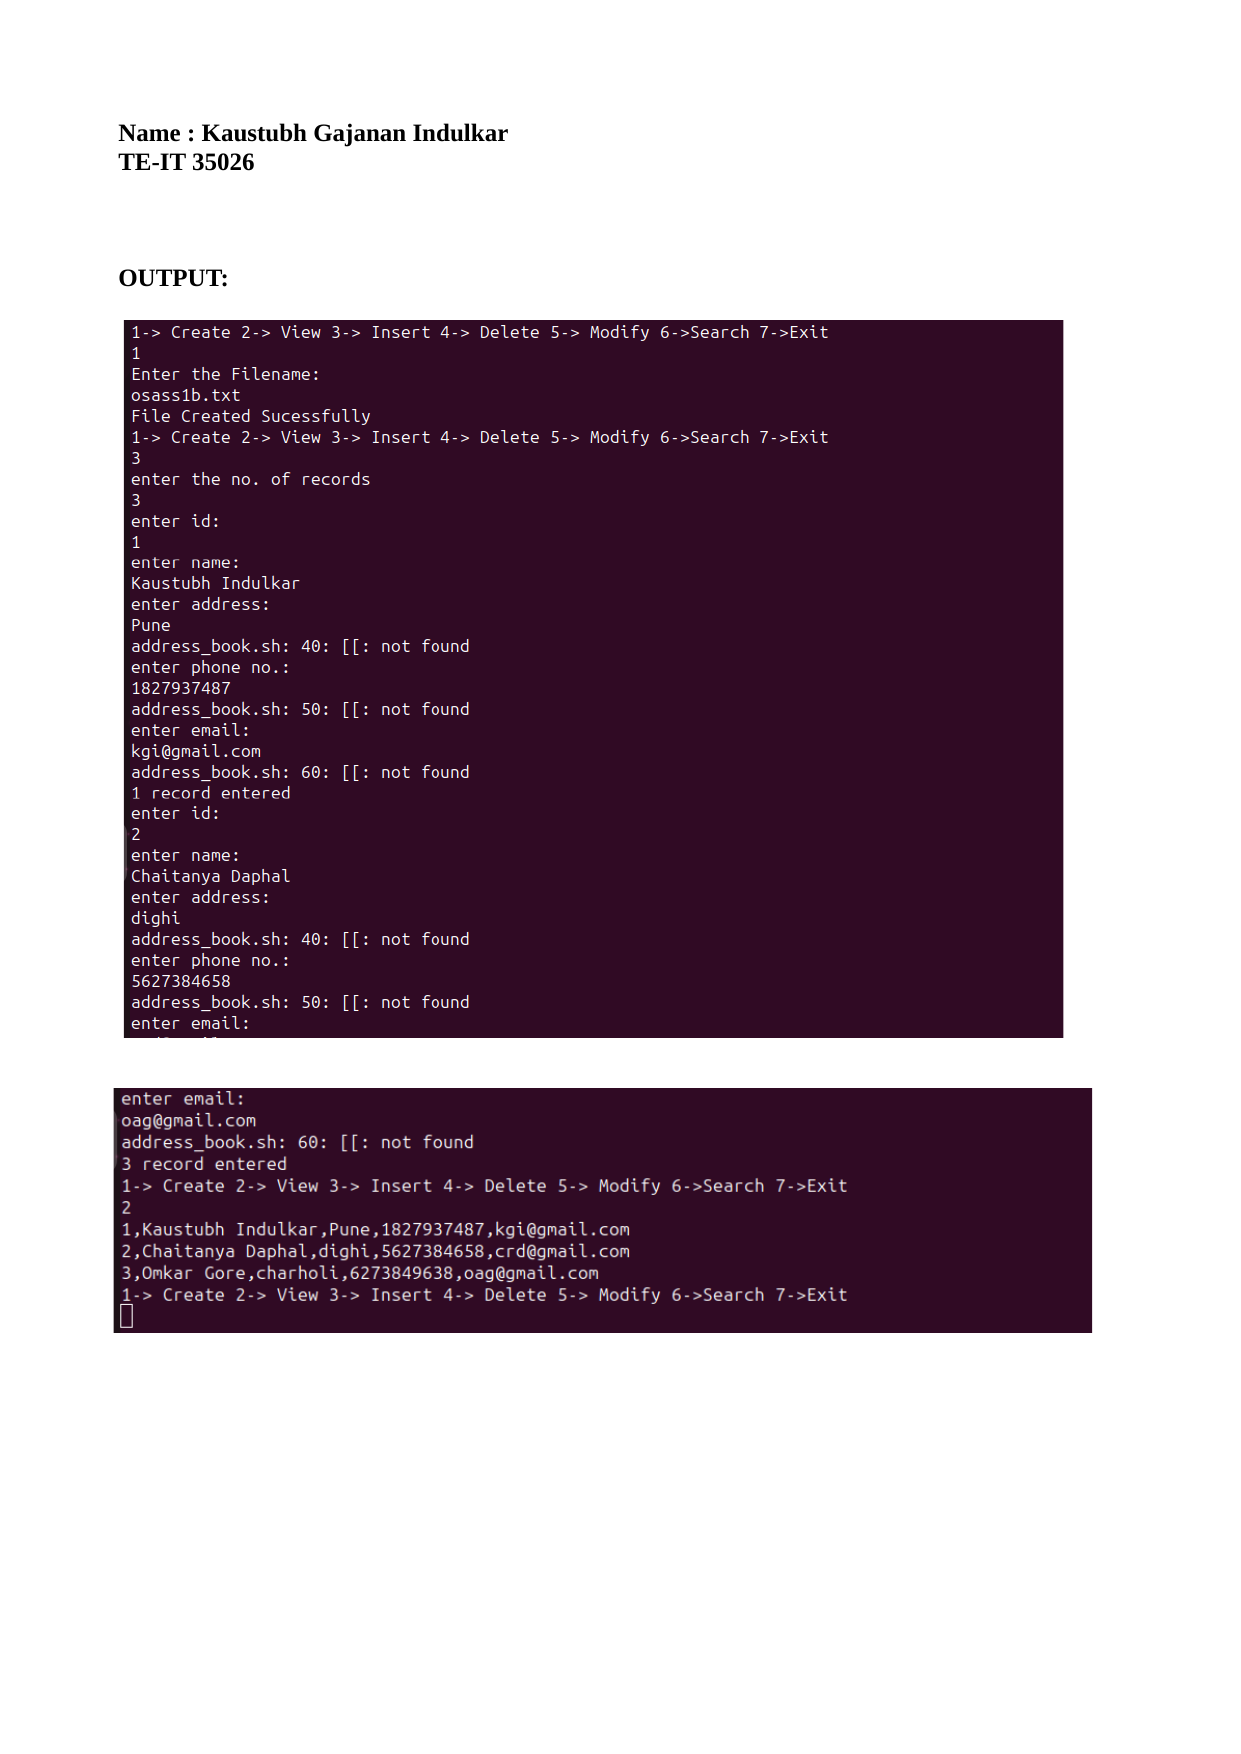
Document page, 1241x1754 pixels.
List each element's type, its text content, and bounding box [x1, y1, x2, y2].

text OUTPUT: [118, 263, 1122, 291]
picture [123, 320, 1064, 1038]
picture [113, 1088, 1093, 1333]
